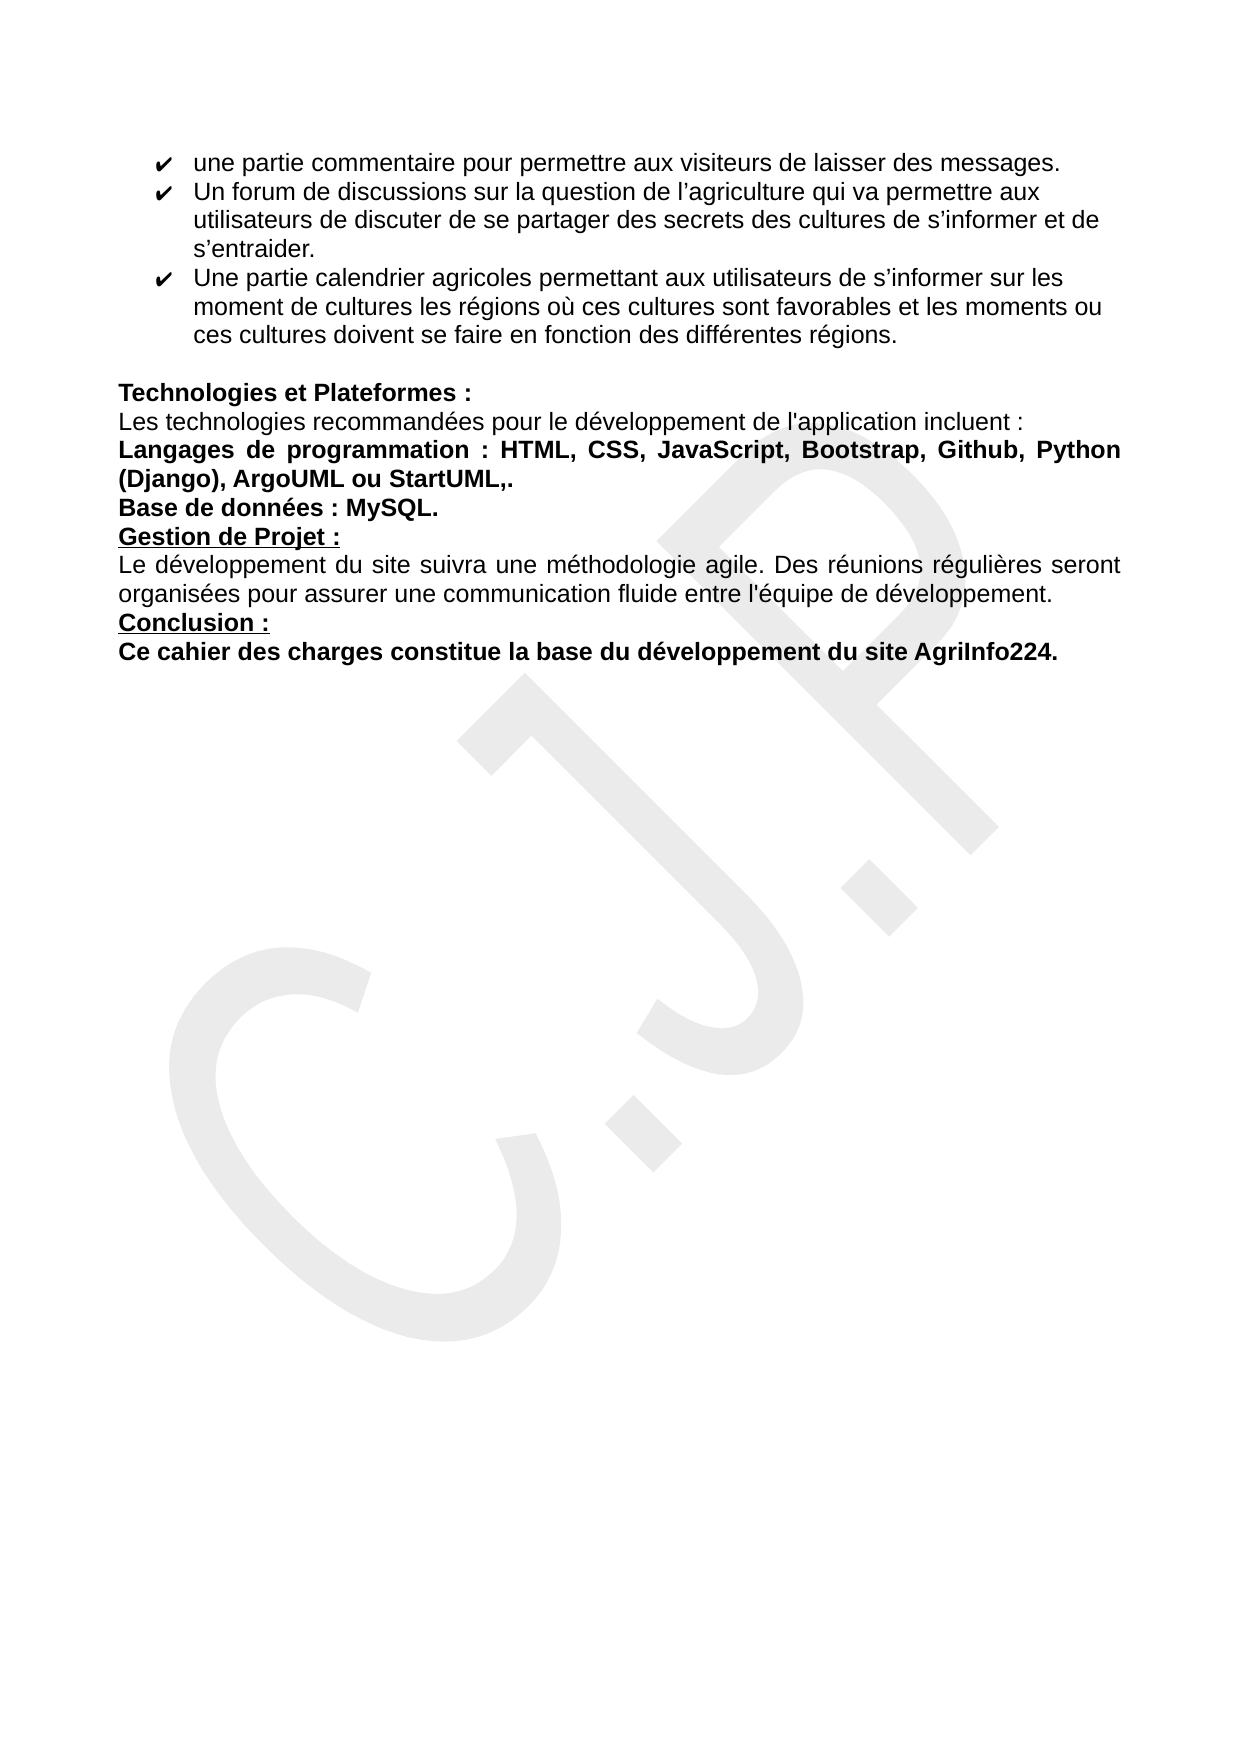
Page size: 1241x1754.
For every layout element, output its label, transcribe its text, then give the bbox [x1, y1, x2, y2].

text Le développement du site suivra une méthodologie agile. Des réunions régulières seront organisées pour assurer une communication fluide entre l'équipe de développement. [723, 550, 920, 608]
text [950, 522, 1122, 550]
text Le développement du site suivra une méthodologie agile. Des réunions régulières seront organisées pour assurer une communication fluide entre l'équipe de développement. [118, 550, 722, 608]
text Les technologies recommandées pour le développement de l'application incluent : [118, 407, 1122, 435]
text Gestion de Projet : [118, 522, 674, 550]
list une partie commentaire pour permettre aux visiteurs de laisser des messages. [156, 148, 1122, 176]
text [720, 522, 916, 550]
text Ce cahier des charges constitue la base du développement du site AgriInfo224. [936, 637, 1122, 665]
text Ce cahier des charges constitue la base du développement du site AgriInfo224. [810, 637, 875, 665]
text Langages de programmation : HTML, CSS, JavaScript, Bootstrap, Github, Python (Django), ArgoUML ou StartUML,. [862, 435, 1122, 493]
text Le développement du site suivra une méthodologie agile. Des réunions régulières seront organisées pour assurer une communication fluide entre l'équipe de développement. [961, 550, 1122, 608]
text [931, 493, 1122, 522]
text Langages de programmation : HTML, CSS, JavaScript, Bootstrap, Github, Python (Django), ArgoUML ou StartUML,. [118, 435, 766, 493]
text Conclusion : [118, 608, 751, 637]
list Une partie calendrier agricoles permettant aux utilisateurs de s’informer sur les moment de cultures les régions où ces cultures sont favorables et les moments ou ces cultures doivent se faire en fonction des différentes régions. [156, 263, 1122, 349]
text [781, 608, 904, 637]
text [745, 493, 900, 522]
text [945, 608, 1122, 637]
text Langages de programmation : HTML, CSS, JavaScript, Bootstrap, Github, Python (Django), ArgoUML ou StartUML,. [774, 470, 872, 493]
text Ce cahier des charges constitue la base du développement du site AgriInfo224. [118, 637, 779, 665]
list Un forum de discussions sur la question de l’agriculture qui va permettre aux utilisateurs de discuter de se partager des secrets des cultures de s’informer et de s’entraider. [156, 176, 1122, 263]
text Technologies et Plateformes : [118, 378, 1122, 407]
text Base de données : MySQL. [118, 493, 703, 522]
